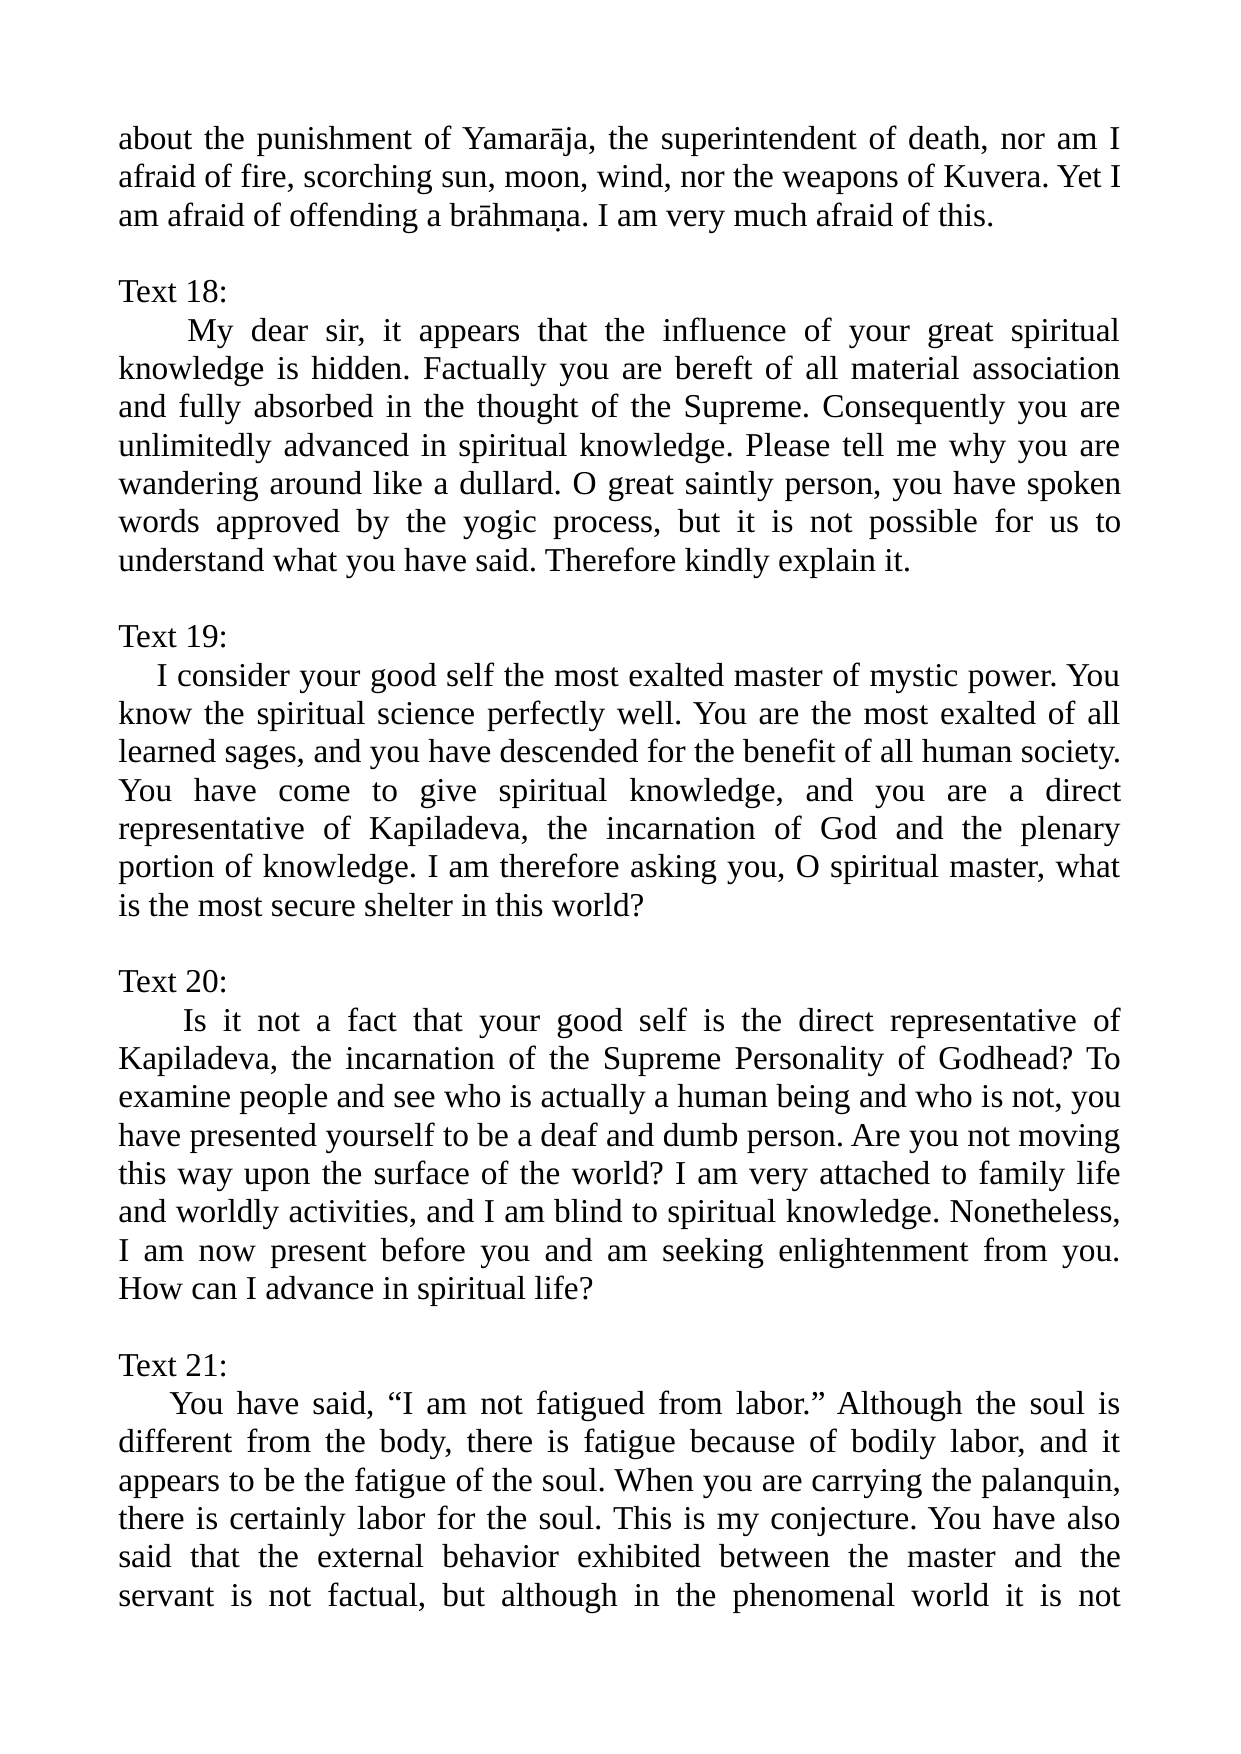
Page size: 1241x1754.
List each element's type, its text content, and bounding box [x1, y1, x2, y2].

text Text 21: [118, 1345, 1122, 1383]
text about the punishment of Yamarāja, the superintendent of death, nor am I afraid of fire, scorching sun, moon, wind, nor the weapons of Kuvera. Yet I am afraid of offending a brāhmaṇa. I am very much afraid of this. [118, 118, 1122, 233]
text My dear sir, it appears that the influence of your great spiritual knowledge is hidden. Factually you are bereft of all material association and fully absorbed in the thought of the Supreme. Consequently you are unlimitedly advanced in spiritual knowledge. Please tell me why you are wandering around like a dullard. O great saintly person, you have spoken words approved by the yogic process, but it is not possible for us to understand what you have said. Therefore kindly explain it. [118, 310, 1122, 578]
text Text 19: [118, 616, 1122, 655]
text You have said, “I am not fatigued from labor.” Although the soul is different from the body, there is fatigue because of bodily labor, and it appears to be the fatigue of the soul. When you are carrying the palanquin, there is certainly labor for the soul. This is my conjecture. You have also said that the external behavior exhibited between the master and the servant is not factual, but although in the phenomenal world it is not [118, 1383, 1122, 1613]
text I consider your good self the most exalted master of mystic power. You know the spiritual science perfectly well. You are the most exalted of all learned sages, and you have descended for the benefit of all human society. You have come to give spiritual knowledge, and you are a direct representative of Kapiladeva, the incarnation of God and the plenary portion of knowledge. I am therefore asking you, O spiritual master, what is the most secure shelter in this world? [118, 655, 1122, 923]
text Text 20: [118, 961, 1122, 1000]
text Is it not a fact that your good self is the direct representative of Kapiladeva, the incarnation of the Supreme Personality of Godhead? To examine people and see who is actually a human being and who is not, you have presented yourself to be a deaf and dumb person. Are you not moving this way upon the surface of the world? I am very attached to family life and worldly activities, and I am blind to spiritual knowledge. Nonetheless, I am now present before you and am seeking enlightenment from you. How can I advance in spiritual life? [118, 1000, 1122, 1306]
text Text 18: [118, 271, 1122, 310]
